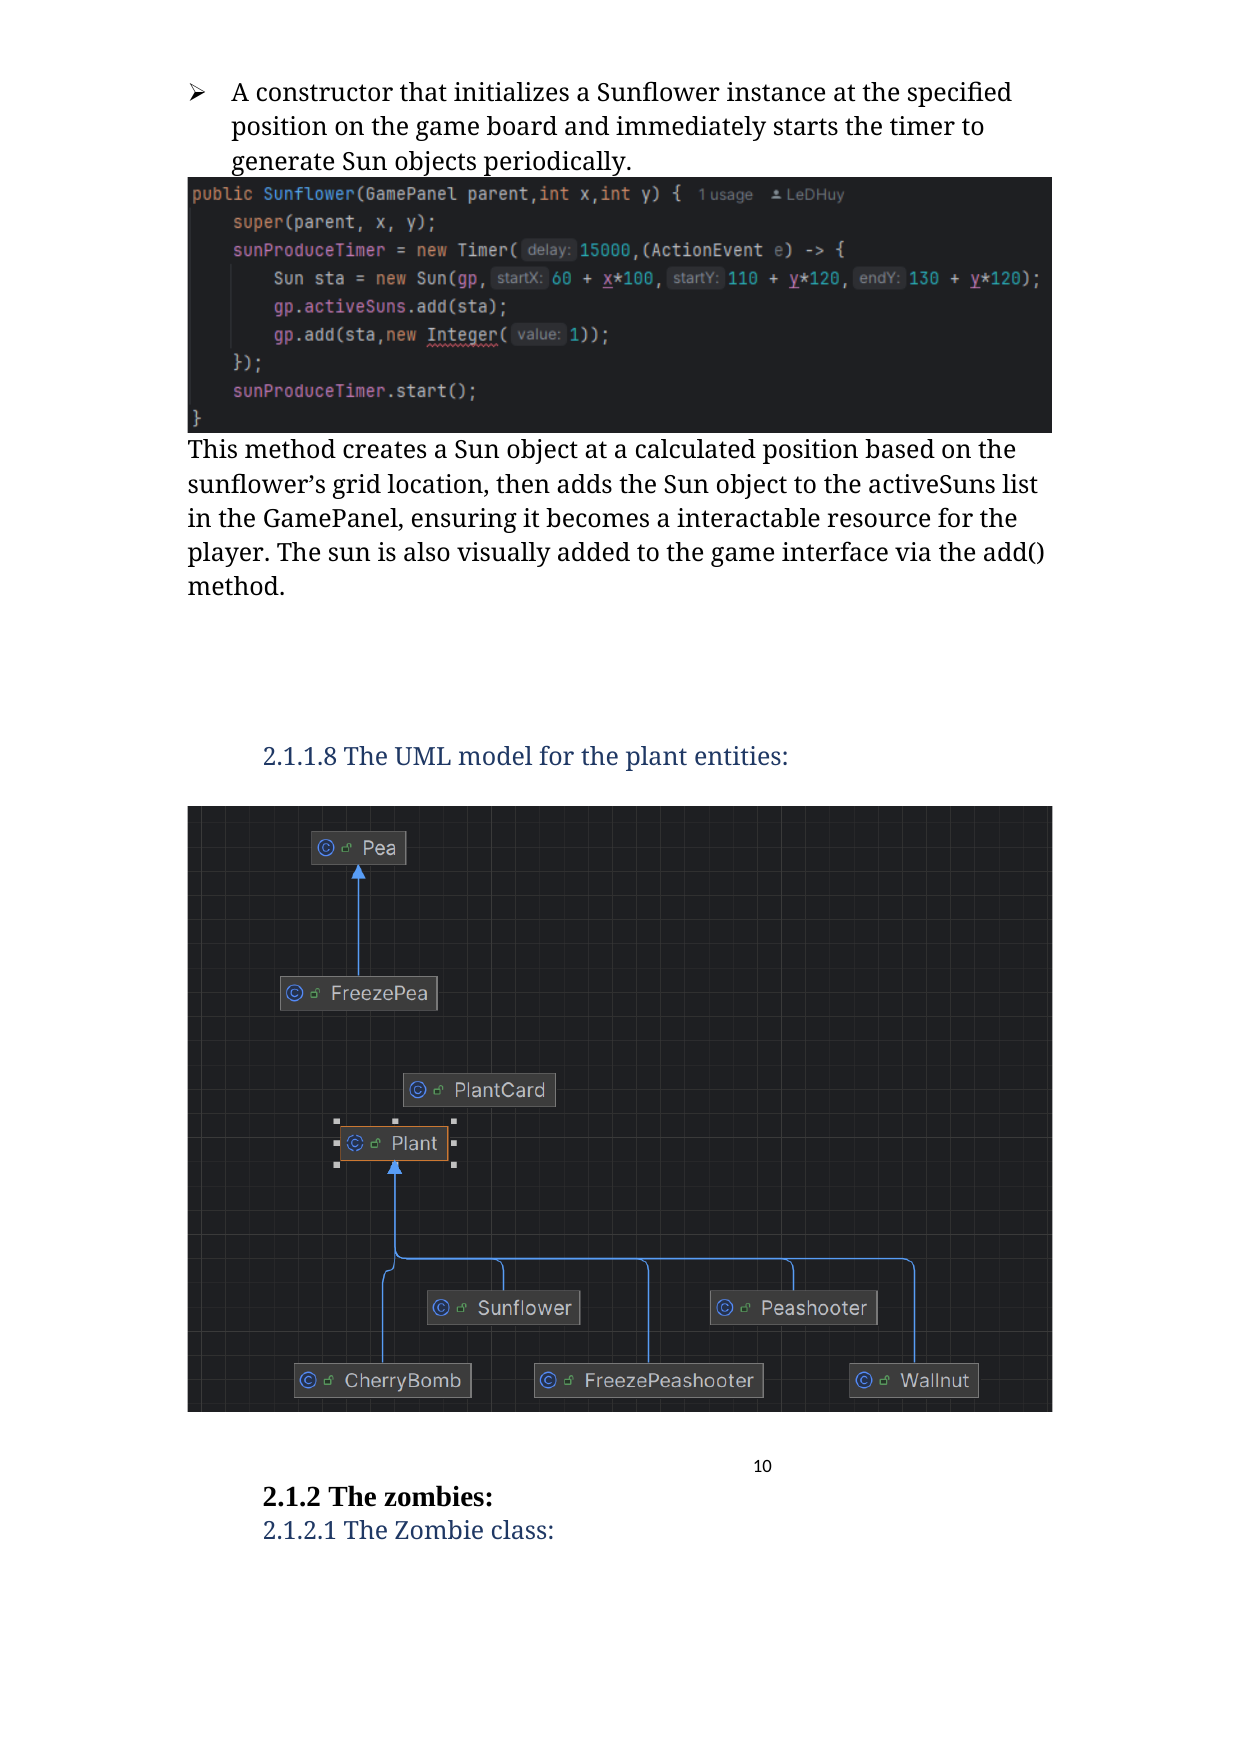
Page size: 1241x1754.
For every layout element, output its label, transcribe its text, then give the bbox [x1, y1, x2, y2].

text This method creates a Sun object at a calculated position based on the sunflower’s grid location, then adds the Sun object to the activeSuns list in the GamePanel, ensuring it becomes a interactable resource for the player. The sun is also visually added to the game interface via the add() method. [187, 432, 1053, 602]
subtitle 2.1.2.1 The Zombie class: [187, 1513, 753, 1547]
list A constructor that initializes a Sunflower instance at the specified position on the game board and immediately starts the timer to generate Sun objects periodically. [187, 75, 1053, 177]
text 2.1.1.8 The UML model for the plant entities: [187, 739, 1053, 773]
subtitle 2.1.2 The zombies: [187, 1479, 753, 1513]
